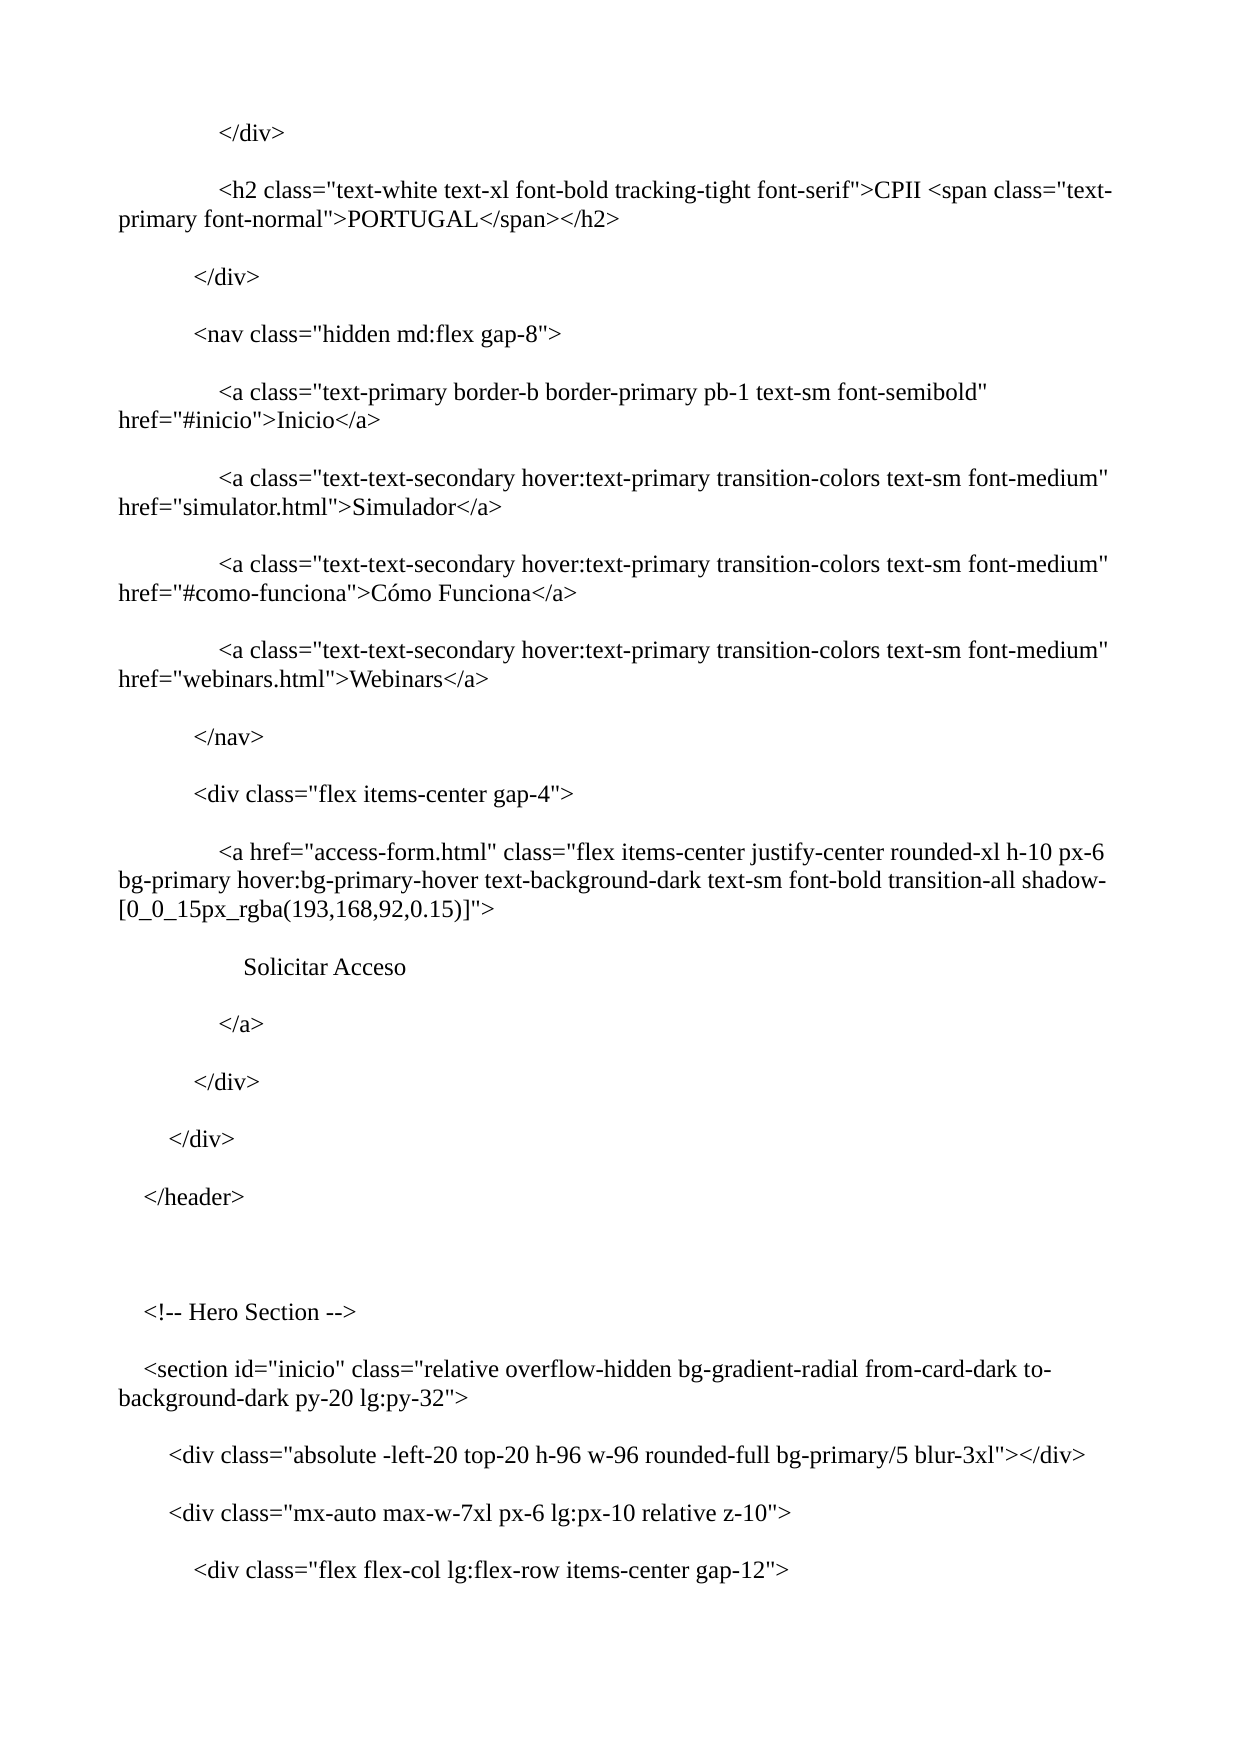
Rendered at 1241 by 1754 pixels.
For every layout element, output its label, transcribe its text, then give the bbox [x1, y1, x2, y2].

table_cell </div> <h2 class="text-white text-xl font-bold tracking-tight font-serif">CPII <span class="text-primary font-normal">PORTUGAL</span></h2> </div> <nav class="hidden md:flex gap-8"> <a class="text-primary border-b border-primary pb-1 text-sm font-semibold" href="#inicio">Inicio</a> <a class="text-text-secondary hover:text-primary transition-colors text-sm font-medium" href="simulator.html">Simulador</a> <a class="text-text-secondary hover:text-primary transition-colors text-sm font-medium" href="#como-funciona">Cómo Funciona</a> <a class="text-text-secondary hover:text-primary transition-colors text-sm font-medium" href="webinars.html">Webinars</a> </nav> <div class="flex items-center gap-4"> <a href="access-form.html" class="flex items-center justify-center rounded-xl h-10 px-6 bg-primary hover:bg-primary-hover text-background-dark text-sm font-bold transition-all shadow-[0_0_15px_rgba(193,168,92,0.15)]"> Solicitar Acceso </a> </div> </div> </header> <!-- Hero Section --> <section id="inicio" class="relative overflow-hidden bg-gradient-radial from-card-dark to-background-dark py-20 lg:py-32"> <div class="absolute -left-20 top-20 h-96 w-96 rounded-full bg-primary/5 blur-3xl"></div> <div class="mx-auto max-w-7xl px-6 lg:px-10 relative z-10"> <div class="flex flex-col lg:flex-row items-center gap-12"> [118, 118, 1122, 1613]
